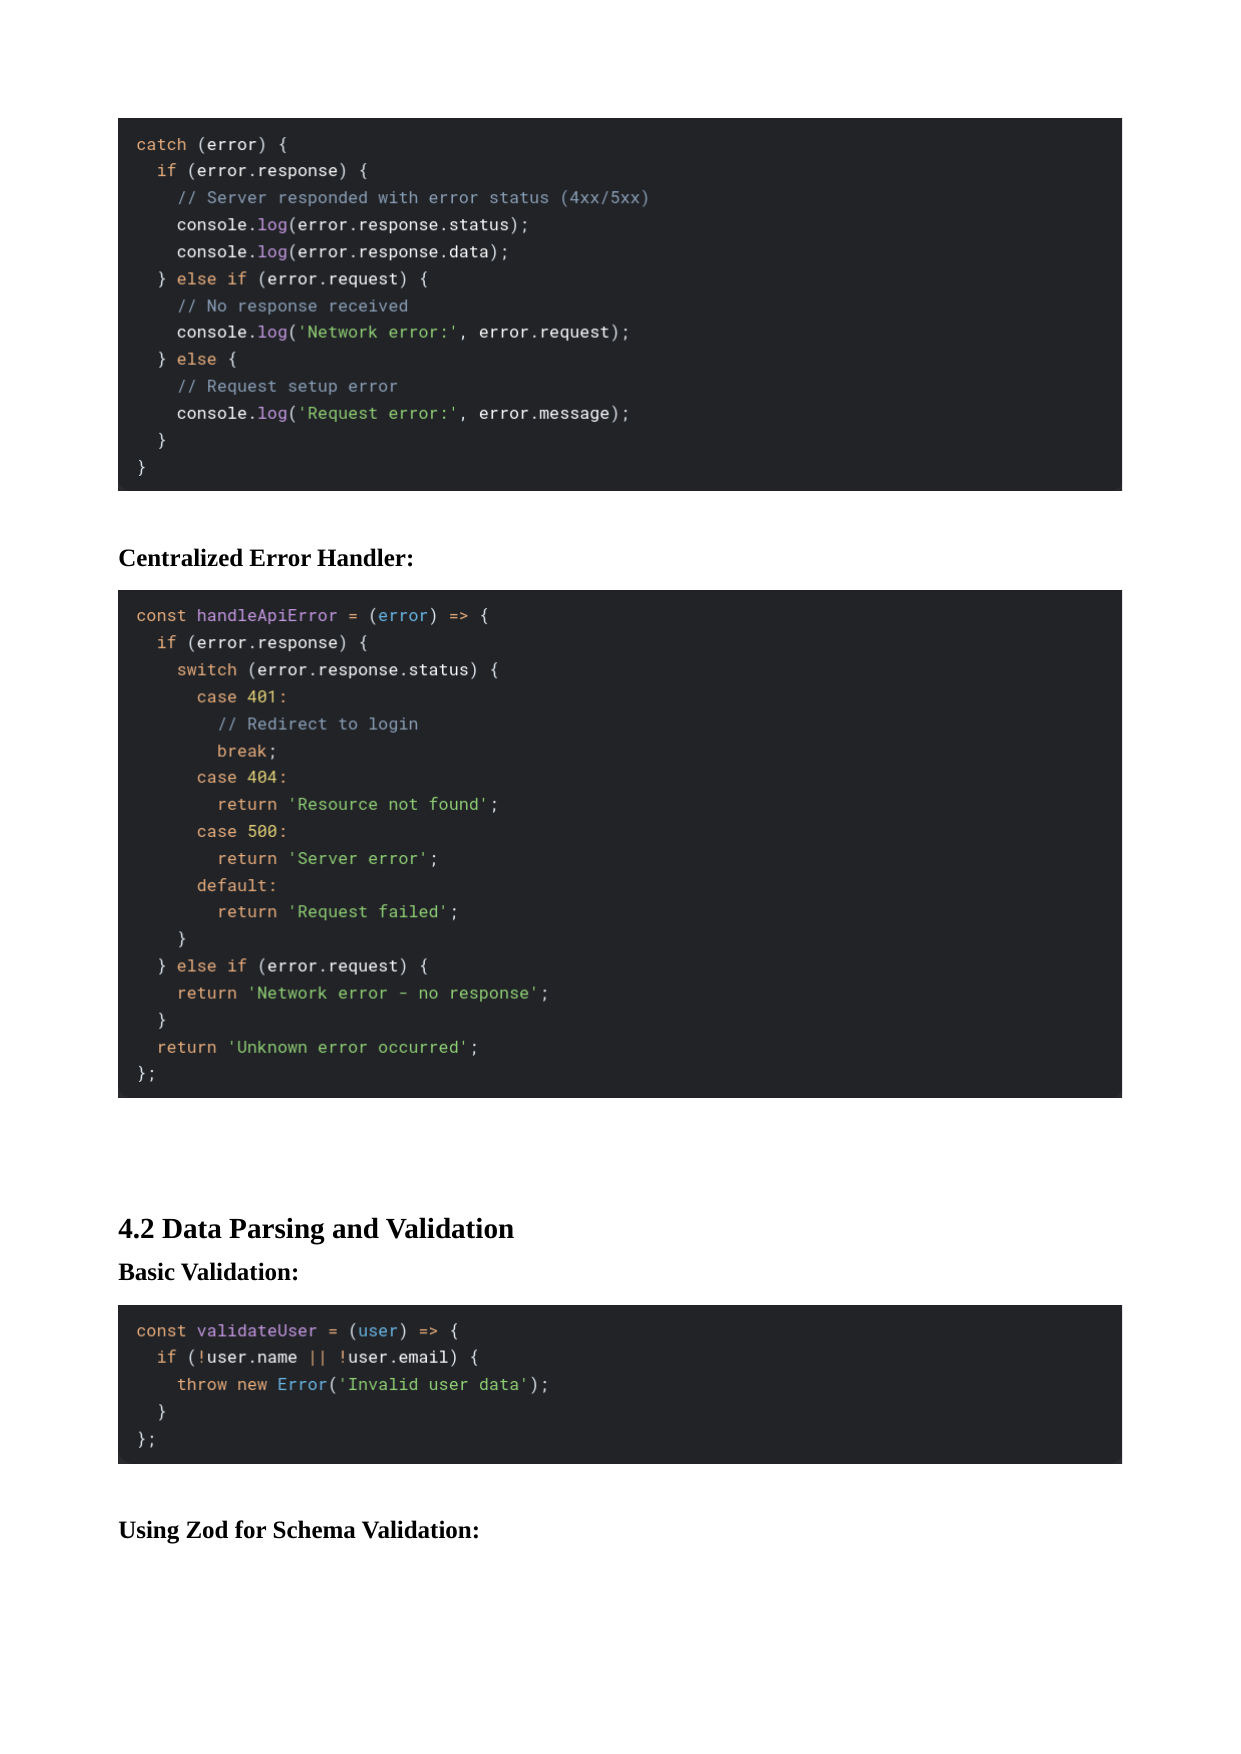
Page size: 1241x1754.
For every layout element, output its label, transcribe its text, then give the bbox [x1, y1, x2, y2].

text Using Zod for Schema Validation: [118, 1515, 1122, 1544]
picture [118, 590, 1123, 1098]
picture [118, 118, 1123, 491]
picture [118, 1305, 1123, 1464]
text Basic Validation: [118, 1257, 1122, 1286]
subtitle 4.2 Data Parsing and Validation [118, 1211, 1122, 1245]
text Centralized Error Handler: [118, 543, 1122, 571]
